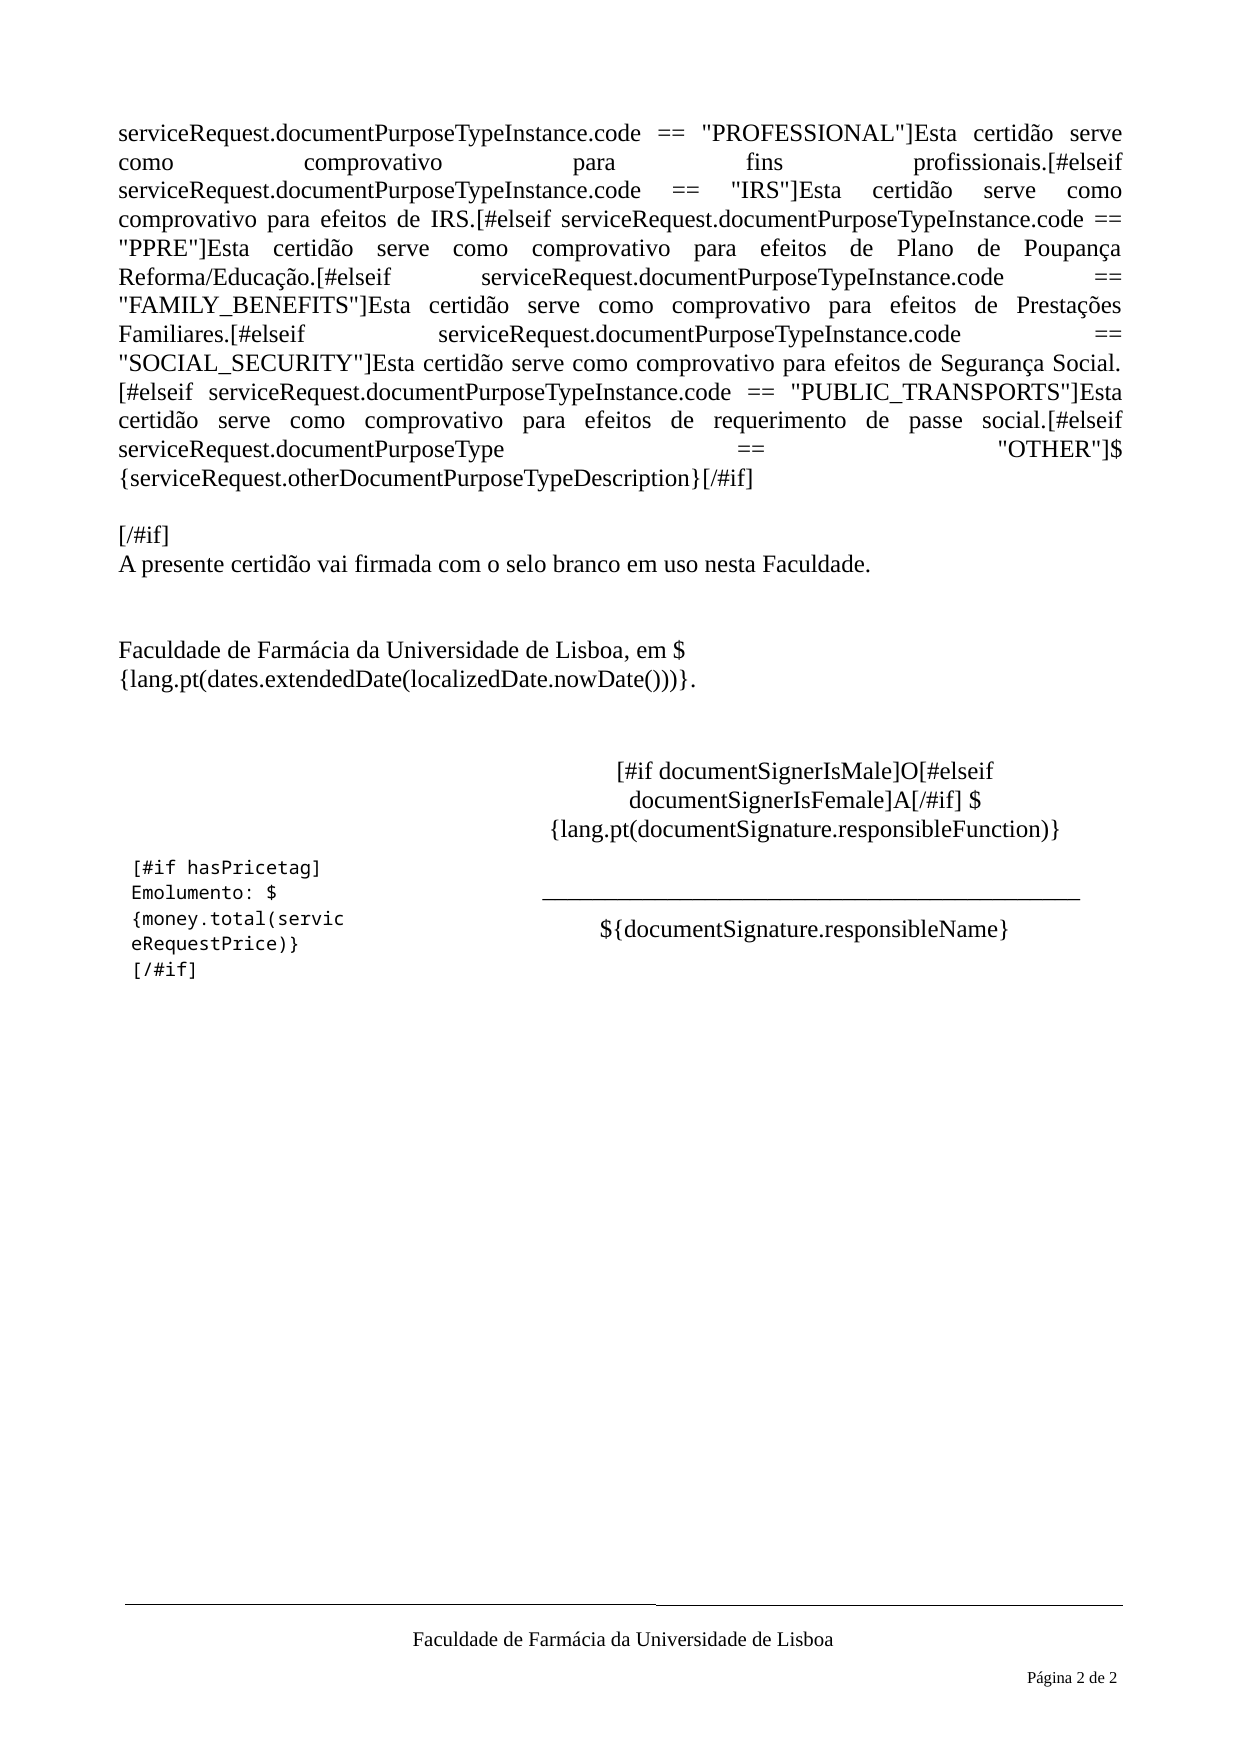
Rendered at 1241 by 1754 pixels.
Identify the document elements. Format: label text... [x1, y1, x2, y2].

table_cell ${documentSignature.responsibleName} [500, 908, 1110, 987]
text serviceRequest.documentPurposeTypeInstance.code == "PROFESSIONAL"]Esta certidão serve como comprovativo para fins profissionais.[#elseif serviceRequest.documentPurposeTypeInstance.code == "IRS"]Esta certidão serve como comprovativo para efeitos de IRS.[#elseif serviceRequest.documentPurposeTypeInstance.code == "PPRE"]Esta certidão serve como comprovativo para efeitos de Plano de Poupança Reforma/Educação.[#elseif serviceRequest.documentPurposeTypeInstance.code == "FAMILY_BENEFITS"]Esta certidão serve como comprovativo para efeitos de Prestações Familiares.[#elseif serviceRequest.documentPurposeTypeInstance.code == "SOCIAL_SECURITY"]Esta certidão serve como comprovativo para efeitos de Segurança Social.[#elseif serviceRequest.documentPurposeTypeInstance.code == "PUBLIC_TRANSPORTS"]Esta certidão serve como comprovativo para efeitos de requerimento de passe social.[#elseif serviceRequest.documentPurposeType == "OTHER"]${serviceRequest.otherDocumentPurposeTypeDescription}[/#if] [118, 118, 1122, 492]
text Faculdade de Farmácia da Universidade de Lisboa, em ${lang.pt(dates.extendedDate(localizedDate.nowDate()))}. [118, 636, 1122, 693]
text A presente certidão vai firmada com o selo branco em uso nesta Faculdade. [118, 549, 1122, 578]
table_cell ___________________________________________ [500, 848, 1110, 908]
table_cell [#if hasPricetag] Emolumento: ${money.total(serviceRequestPrice)} [/#if] [125, 848, 500, 987]
table_header [#if documentSignerIsMale]O[#elseif documentSignerIsFemale]A[/#if] ${lang.pt(documentSignature.responsibleFunction)} [125, 751, 1110, 848]
text [/#if] [118, 521, 1122, 549]
